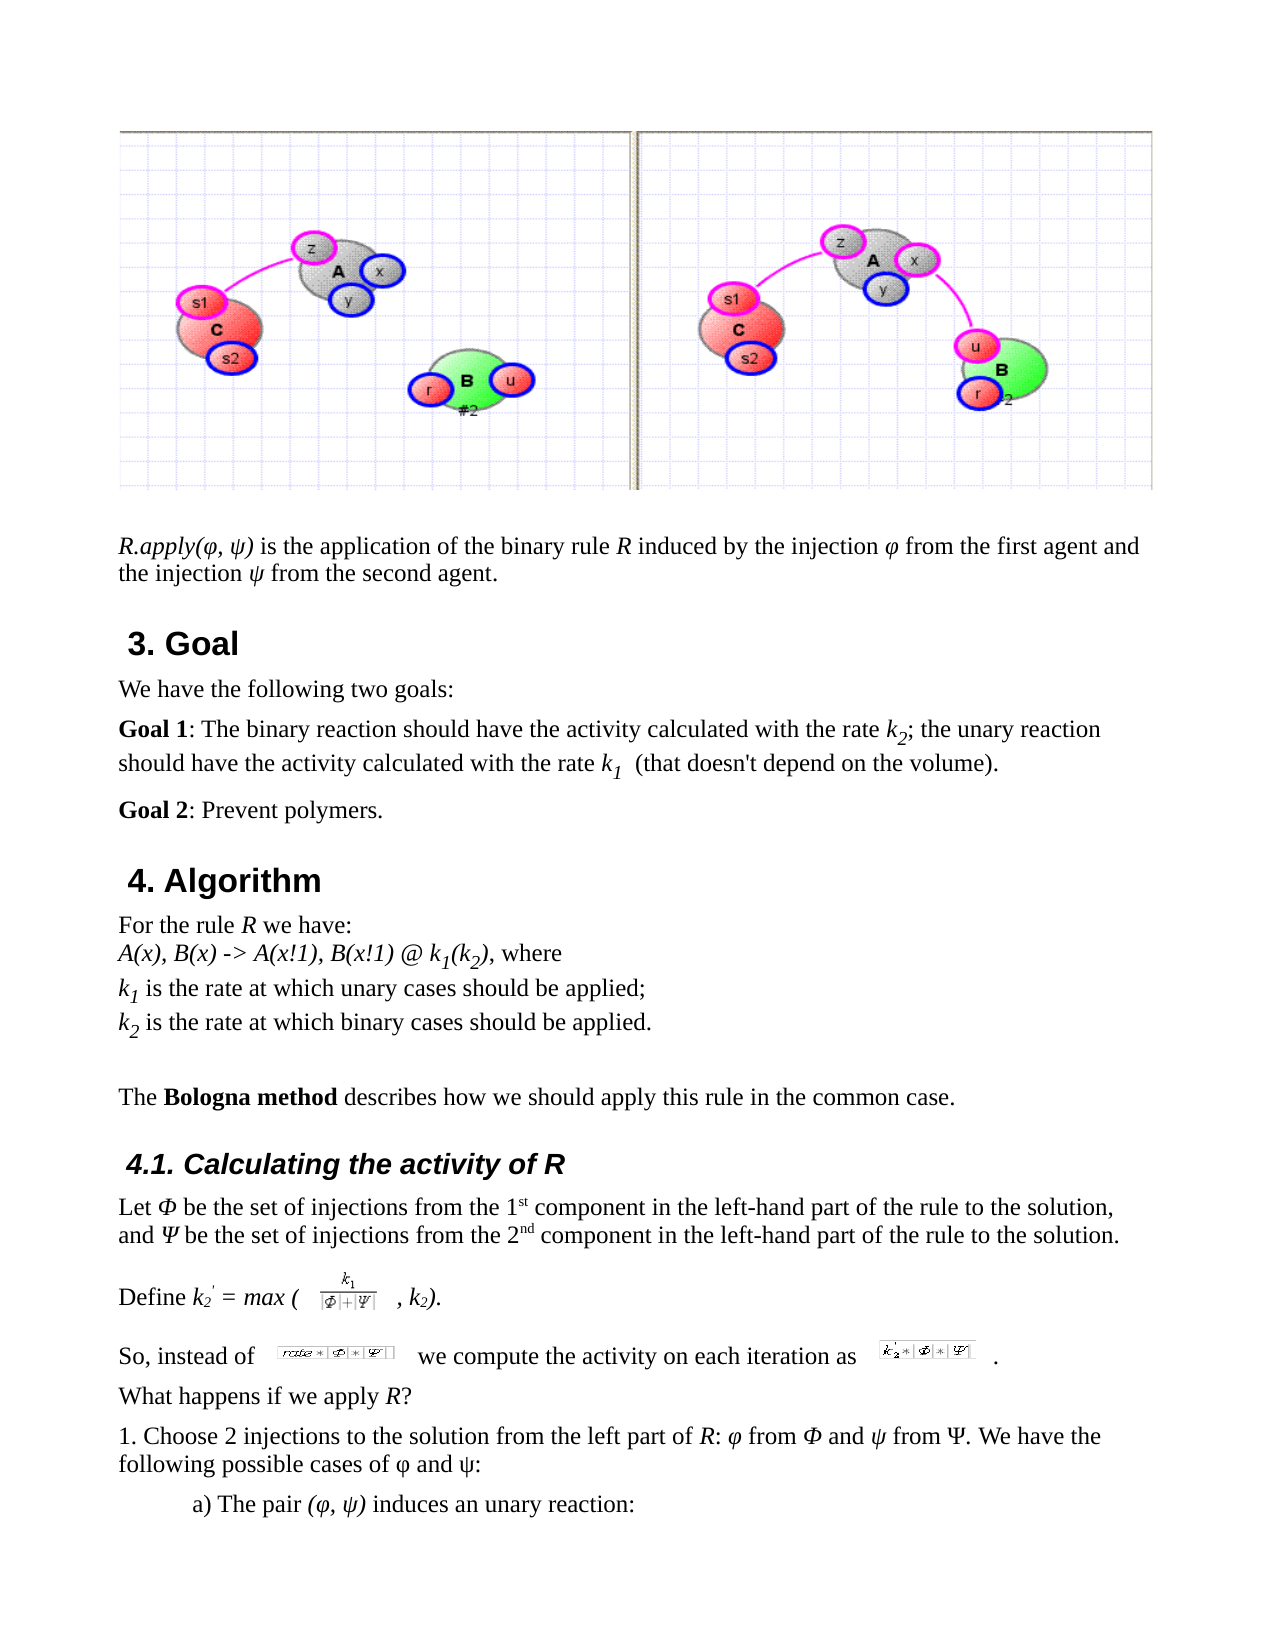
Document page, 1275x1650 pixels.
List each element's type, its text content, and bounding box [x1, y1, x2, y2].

text We have the following two goals: [118, 675, 1157, 702]
subtitle Calculating the activity of R [118, 1148, 1157, 1181]
text Define k2' = max (, k2). [118, 1261, 1157, 1319]
text For the rule R we have: [118, 912, 1157, 939]
text k1 is the rate at which unary cases should be applied; [118, 974, 1157, 1008]
text The Bologna method describes how we should apply this rule in the common case. [118, 1083, 1157, 1111]
text k2 is the rate at which binary cases should be applied. [118, 1008, 1157, 1043]
text Goal 1: The binary reaction should have the activity calculated with the rate k2; the unary reaction should have the activity calculated with the rate k1 (that doesn't depend on the volume). [118, 715, 1157, 784]
picture [316, 1270, 380, 1310]
text Let Φ be the set of injections from the 1st component in the left-hand part of the rule to the solution, [118, 1193, 1157, 1221]
text A(x), B(x) -> A(x!1), B(x!1) @ k1(k2), where [118, 939, 1157, 974]
picture [277, 1345, 395, 1359]
picture [879, 1340, 977, 1359]
subtitle Algorithm [118, 862, 1157, 899]
text So, instead of we compute the activity on each iteration as . [118, 1331, 1157, 1370]
text Goal 2: Prevent polymers. [118, 796, 1157, 824]
text and Ψ be the set of injections from the 2nd component in the left-hand part of the rule to the solution. [118, 1221, 1157, 1249]
picture [119, 131, 1153, 490]
text What happens if we apply R? [118, 1382, 1157, 1410]
subtitle Goal [118, 625, 1157, 662]
list Choose 2 injections to the solution from the left part of R: φ from Φ and ψ from Ψ. We have the following possible cases of φ and ψ: [118, 1422, 1157, 1478]
text a) The pair (φ, ψ) induces an unary reaction: [118, 1490, 1157, 1518]
text R.apply(φ, ψ) is the application of the binary rule R induced by the injection φ from the first agent and the injection ψ from the second agent. [118, 532, 1157, 587]
